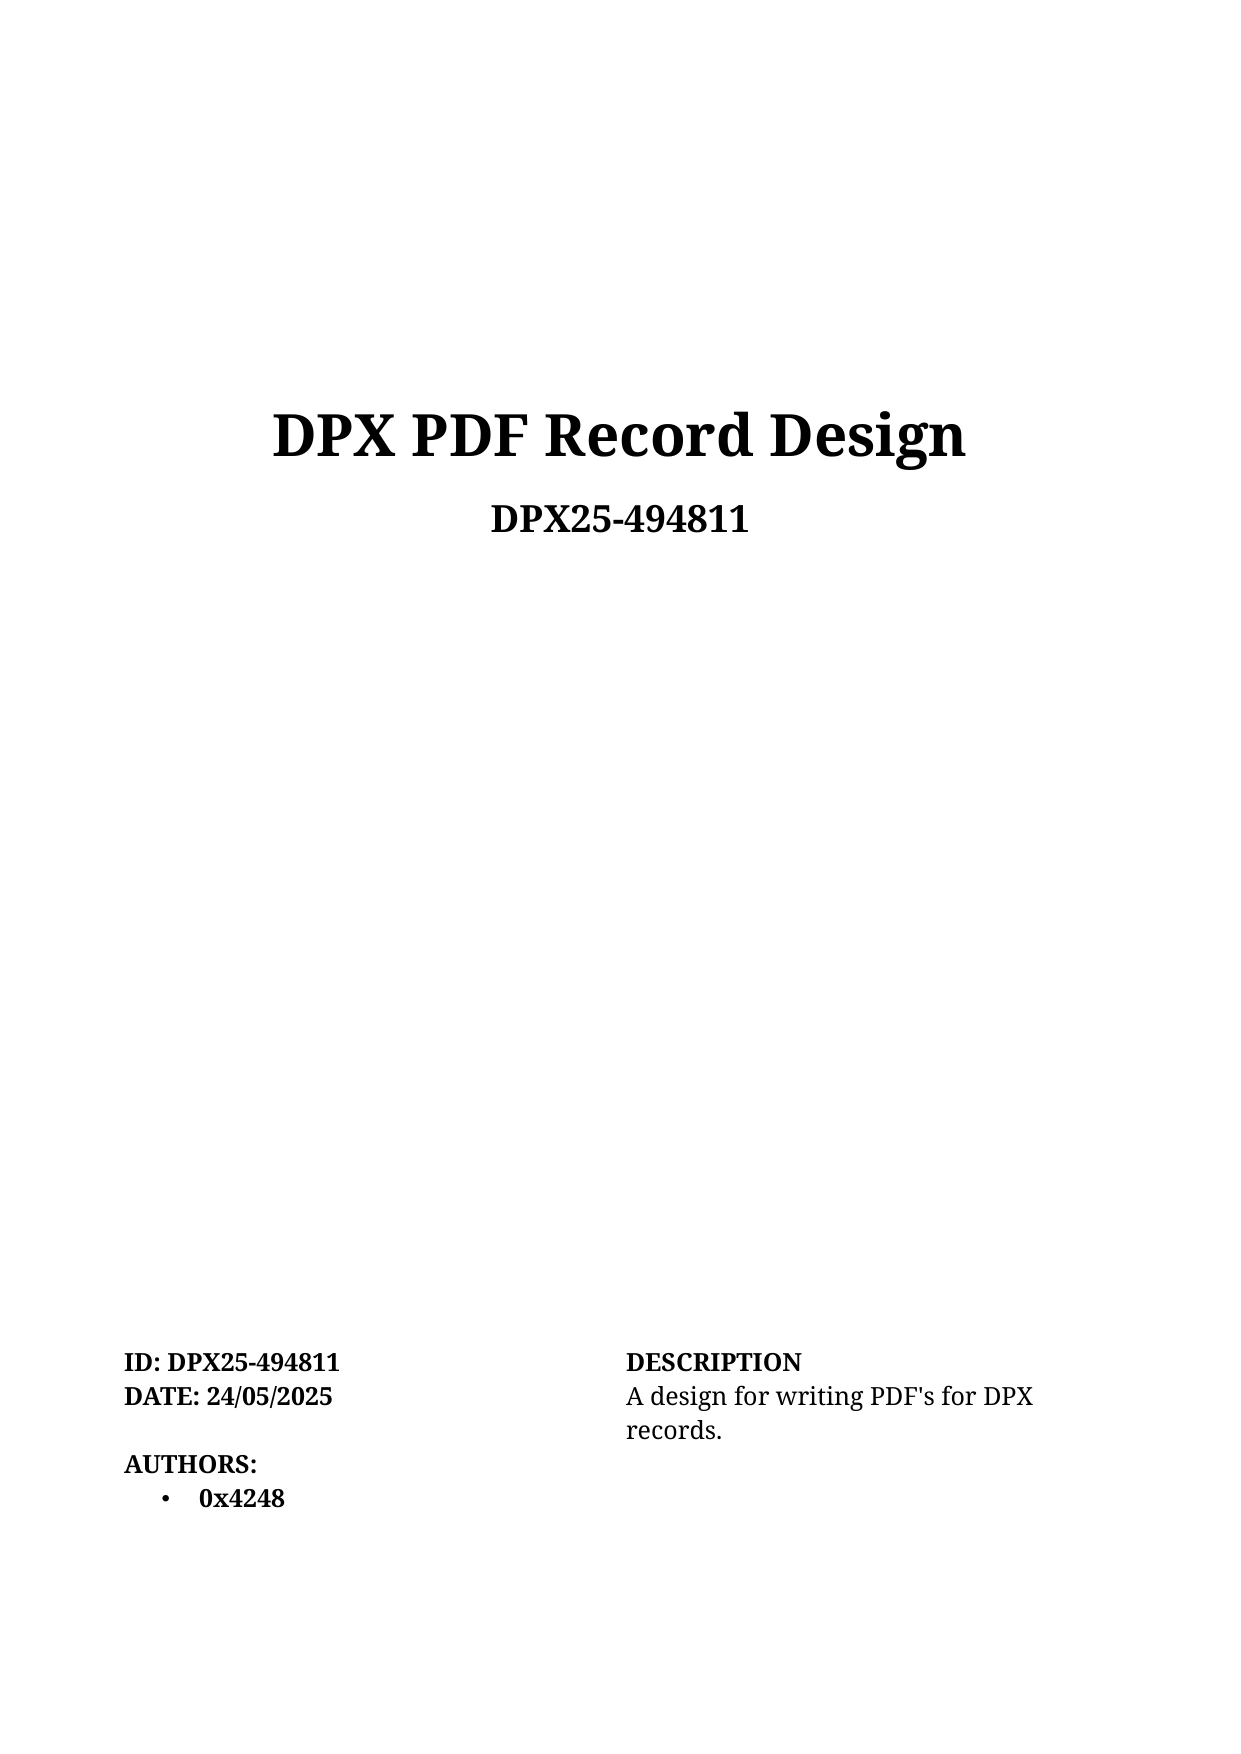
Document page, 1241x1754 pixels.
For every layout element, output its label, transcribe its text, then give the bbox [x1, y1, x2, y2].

subtitle DPX25-494811 [118, 492, 1122, 543]
title DPX PDF Record Design [118, 394, 1122, 473]
table_header DESCRIPTION A design for writing PDF's for DPX records. [620, 1339, 1122, 1555]
table_header ID: DPX25-494811 DATE: 24/05/2025 AUTHORS: 0x4248 COPYRIGHTS: © 2025 0x4248. CC0. All rights are given [118, 1339, 620, 1555]
